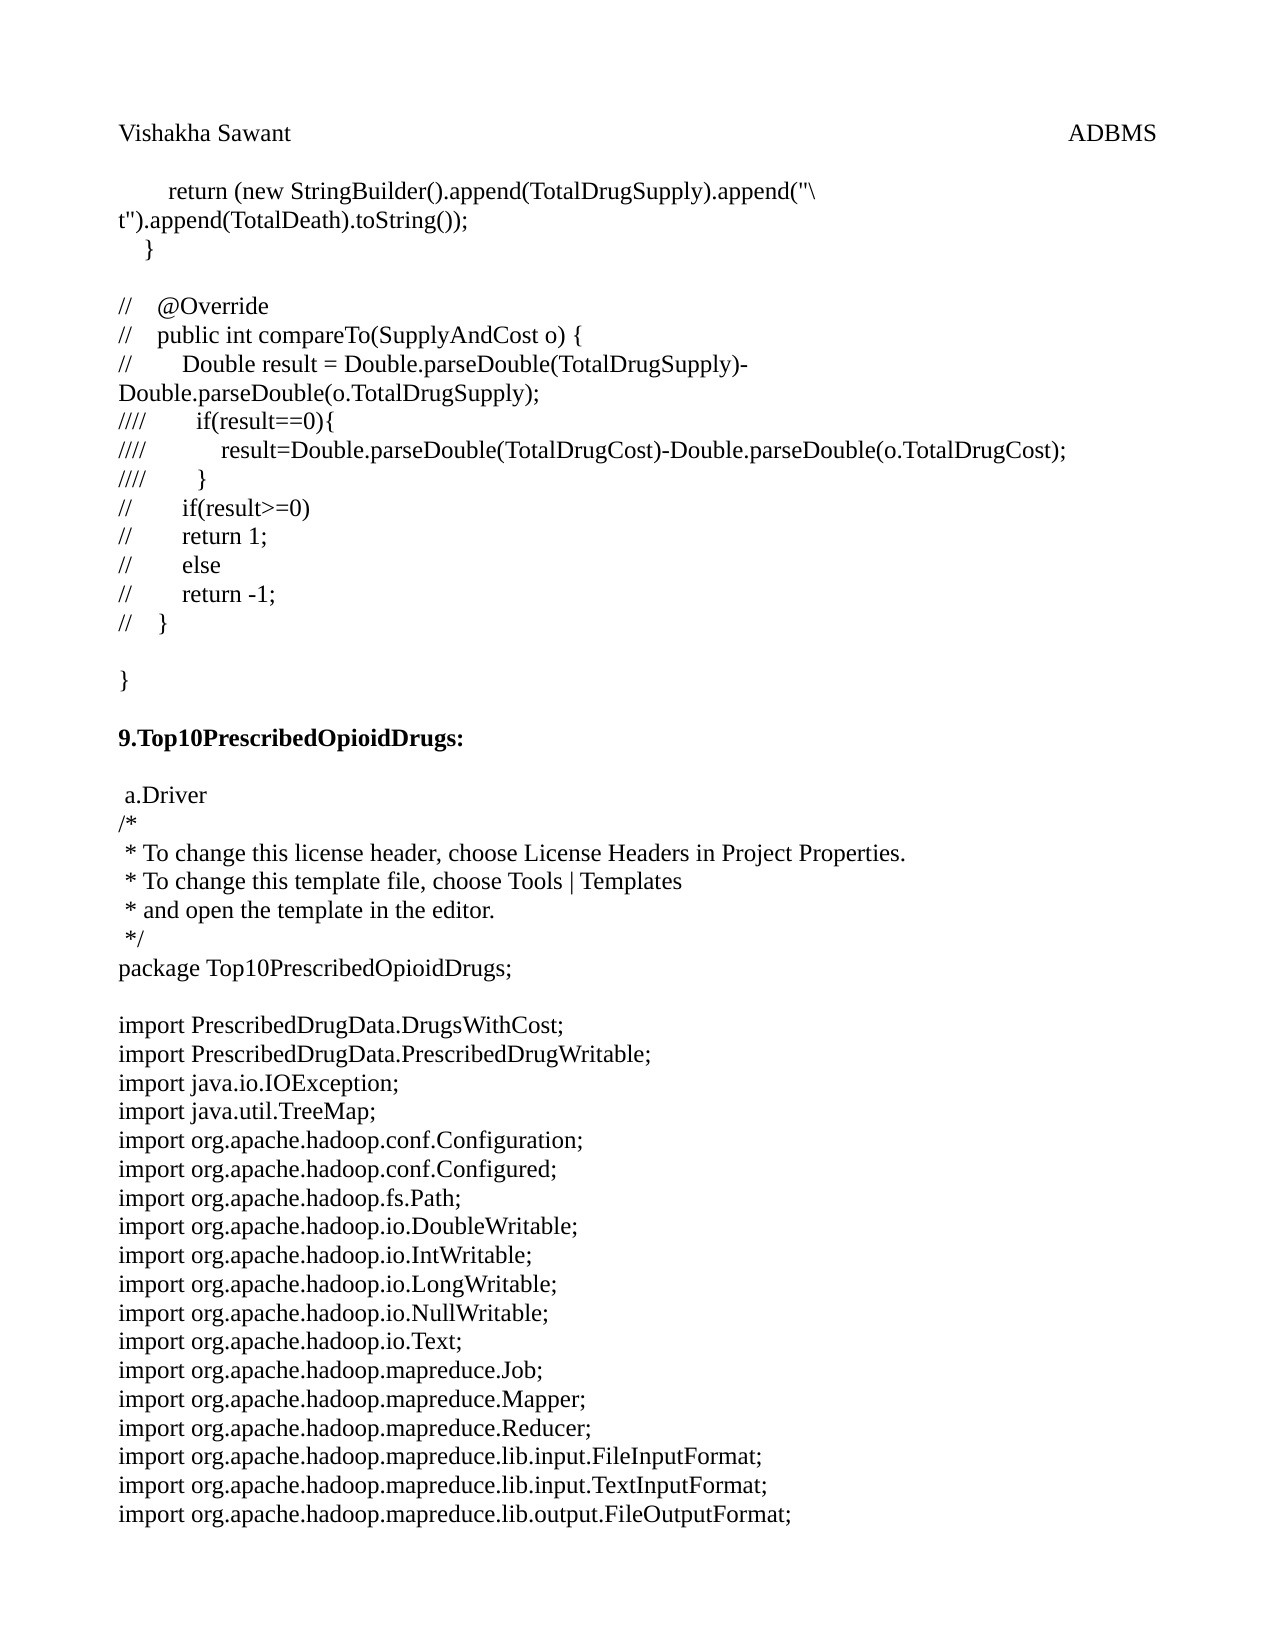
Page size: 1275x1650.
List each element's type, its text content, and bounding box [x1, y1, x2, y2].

list import org.apache.hadoop.io.DoubleWritable; [118, 1211, 1157, 1240]
list //// result=Double.parseDouble(TotalDrugCost)-Double.parseDouble(o.TotalDrugCost); [118, 435, 1157, 464]
list import org.apache.hadoop.fs.Path; [118, 1183, 1157, 1211]
list import org.apache.hadoop.mapreduce.Reducer; [118, 1413, 1157, 1441]
list import org.apache.hadoop.io.LongWritable; [118, 1269, 1157, 1298]
list import java.util.TreeMap; [118, 1096, 1157, 1125]
list /* [118, 809, 1157, 838]
list // @Override [118, 291, 1157, 320]
list // public int compareTo(SupplyAndCost o) { [118, 320, 1157, 349]
list } [118, 234, 1157, 263]
list import org.apache.hadoop.mapreduce.lib.input.TextInputFormat; [118, 1470, 1157, 1499]
list import PrescribedDrugData.PrescribedDrugWritable; [118, 1039, 1157, 1068]
list import org.apache.hadoop.io.NullWritable; [118, 1298, 1157, 1326]
list //// if(result==0){ [118, 406, 1157, 435]
list // else [118, 550, 1157, 579]
list // return -1; [118, 579, 1157, 608]
list } [118, 665, 1157, 694]
list import org.apache.hadoop.mapreduce.lib.output.FileOutputFormat; [118, 1499, 1157, 1528]
list import org.apache.hadoop.io.IntWritable; [118, 1240, 1157, 1269]
list a.Driver [118, 780, 1157, 809]
list // Double result = Double.parseDouble(TotalDrugSupply)-Double.parseDouble(o.TotalDrugSupply); [118, 349, 1157, 406]
list import org.apache.hadoop.conf.Configured; [118, 1154, 1157, 1183]
list 9.Top10PrescribedOpioidDrugs: [118, 723, 1157, 751]
list return (new StringBuilder().append(TotalDrugSupply).append("\t").append(TotalDeath).toString()); [118, 176, 1157, 234]
list import org.apache.hadoop.mapreduce.Job; [118, 1355, 1157, 1384]
list import java.io.IOException; [118, 1068, 1157, 1096]
list import org.apache.hadoop.io.Text; [118, 1326, 1157, 1355]
list */ [118, 924, 1157, 953]
list import org.apache.hadoop.conf.Configuration; [118, 1125, 1157, 1154]
list import PrescribedDrugData.DrugsWithCost; [118, 1010, 1157, 1039]
list * To change this template file, choose Tools | Templates [118, 866, 1157, 895]
list // return 1; [118, 521, 1157, 550]
list package Top10PrescribedOpioidDrugs; [118, 953, 1157, 981]
list import org.apache.hadoop.mapreduce.Mapper; [118, 1384, 1157, 1413]
list * and open the template in the editor. [118, 895, 1157, 924]
list //// } [118, 464, 1157, 493]
list import org.apache.hadoop.mapreduce.lib.input.FileInputFormat; [118, 1441, 1157, 1470]
list // } [118, 608, 1157, 636]
list // if(result>=0) [118, 493, 1157, 521]
list * To change this license header, choose License Headers in Project Properties. [118, 838, 1157, 866]
